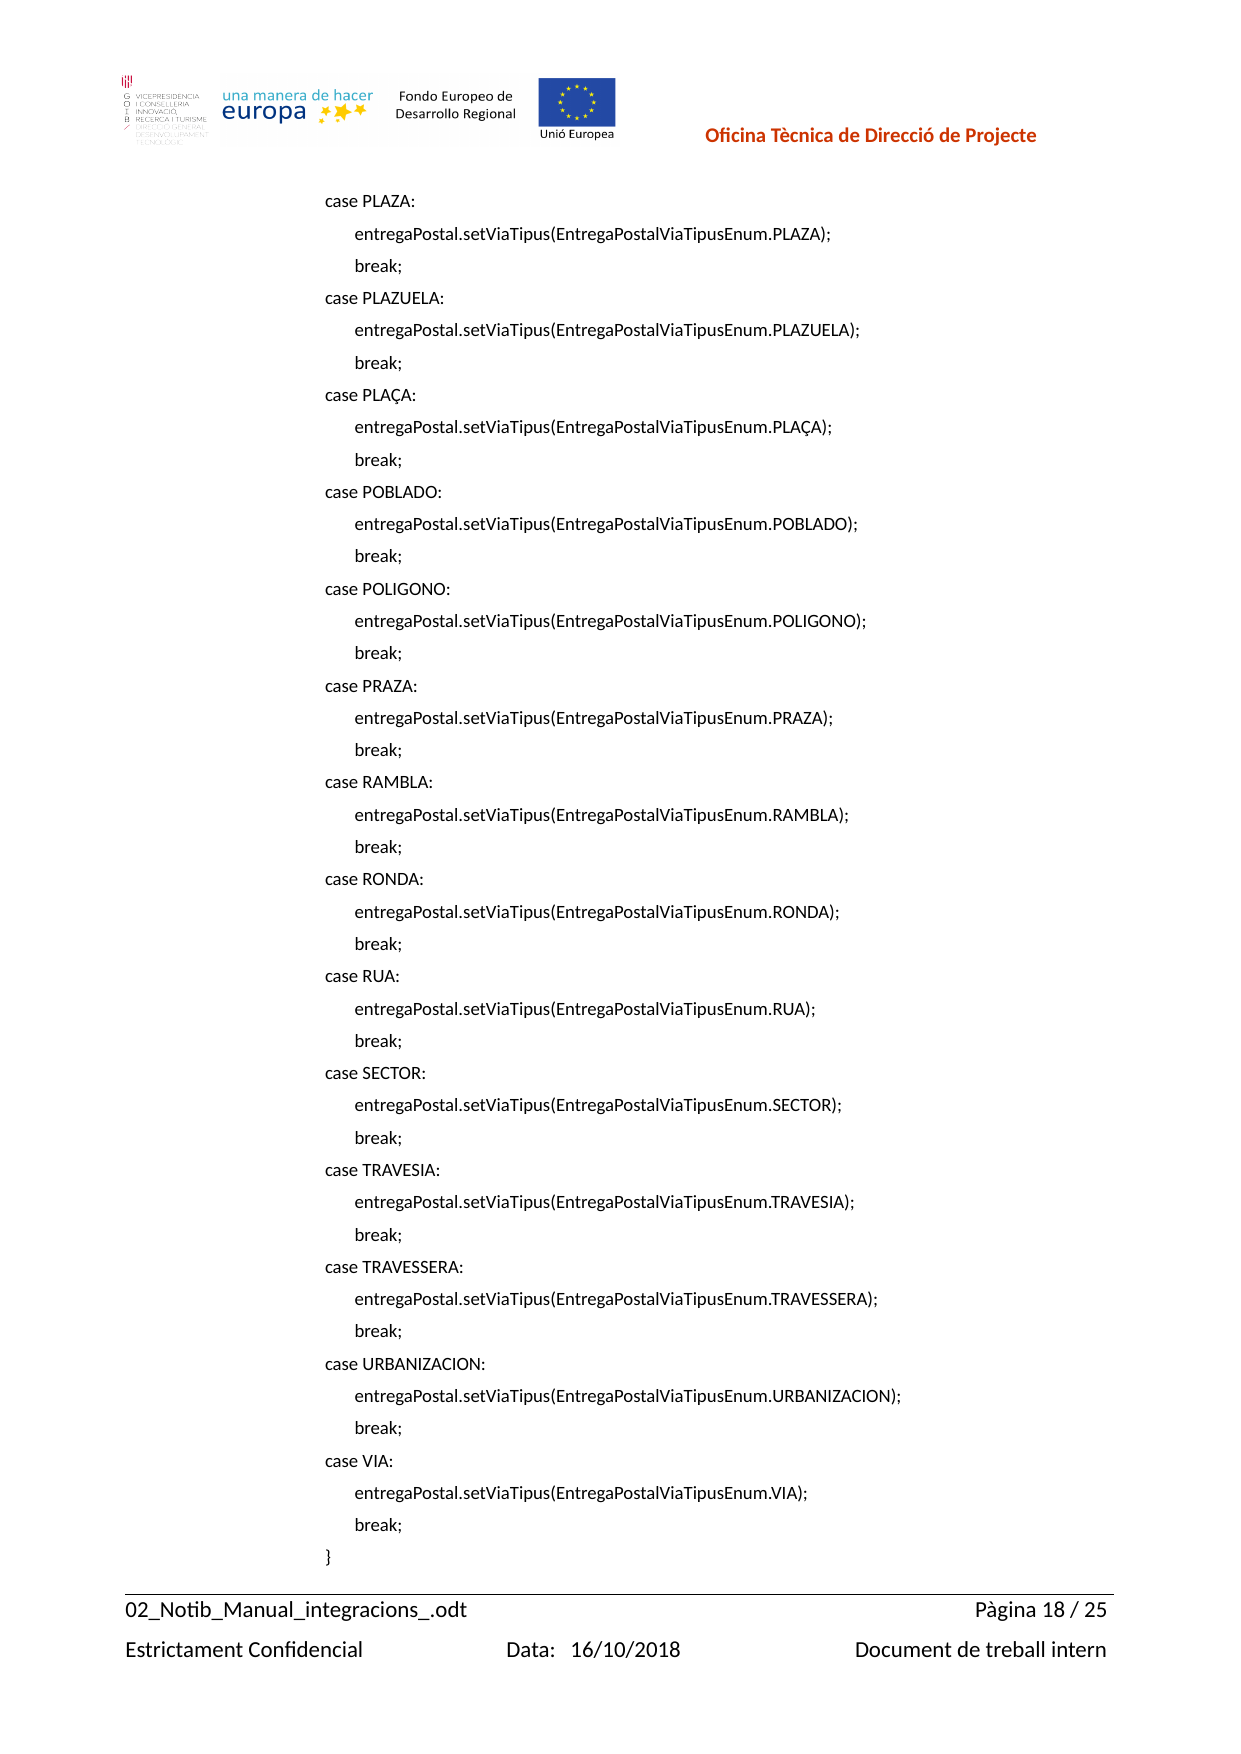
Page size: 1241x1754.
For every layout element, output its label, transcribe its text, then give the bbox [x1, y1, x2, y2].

text case PLAÇA: [118, 383, 1122, 406]
text break; [118, 448, 1122, 471]
text case PRAZA: [118, 674, 1122, 697]
text case RUA: [118, 964, 1122, 987]
text entregaPostal.setViaTipus(EntregaPostalViaTipusEnum.VIA); [118, 1481, 1122, 1504]
text entregaPostal.setViaTipus(EntregaPostalViaTipusEnum.PRAZA); [118, 706, 1122, 729]
text break; [118, 1320, 1122, 1343]
text case VIA: [118, 1449, 1122, 1472]
text } [118, 1546, 1122, 1569]
text case TRAVESIA: [118, 1158, 1122, 1181]
text case PLAZUELA: [118, 286, 1122, 309]
text entregaPostal.setViaTipus(EntregaPostalViaTipusEnum.PLAZUELA); [118, 319, 1122, 342]
picture [118, 73, 213, 147]
text entregaPostal.setViaTipus(EntregaPostalViaTipusEnum.RAMBLA); [118, 803, 1122, 826]
text entregaPostal.setViaTipus(EntregaPostalViaTipusEnum.PLAÇA); [118, 416, 1122, 438]
text entregaPostal.setViaTipus(EntregaPostalViaTipusEnum.POBLADO); [118, 512, 1122, 535]
text entregaPostal.setViaTipus(EntregaPostalViaTipusEnum.RUA); [118, 997, 1122, 1020]
text case SECTOR: [118, 1061, 1122, 1084]
text case PLAZA: [118, 189, 1122, 212]
text entregaPostal.setViaTipus(EntregaPostalViaTipusEnum.URBANIZACION); [118, 1384, 1122, 1407]
text break; [118, 738, 1122, 761]
text case POBLADO: [118, 480, 1122, 503]
text entregaPostal.setViaTipus(EntregaPostalViaTipusEnum.TRAVESSERA); [118, 1287, 1122, 1310]
text case RONDA: [118, 868, 1122, 891]
text case URBANIZACION: [118, 1352, 1122, 1375]
text break; [118, 1417, 1122, 1439]
text break; [118, 932, 1122, 955]
picture [219, 73, 621, 147]
text break; [118, 254, 1122, 277]
text case POLIGONO: [118, 577, 1122, 600]
text break; [118, 642, 1122, 664]
text case RAMBLA: [118, 771, 1122, 794]
text break; [118, 545, 1122, 568]
text break; [118, 351, 1122, 374]
text break; [118, 1029, 1122, 1052]
text entregaPostal.setViaTipus(EntregaPostalViaTipusEnum.TRAVESIA); [118, 1191, 1122, 1213]
text case TRAVESSERA: [118, 1255, 1122, 1278]
text entregaPostal.setViaTipus(EntregaPostalViaTipusEnum.PLAZA); [118, 222, 1122, 245]
text entregaPostal.setViaTipus(EntregaPostalViaTipusEnum.POLIGONO); [118, 609, 1122, 632]
text break; [118, 835, 1122, 858]
text entregaPostal.setViaTipus(EntregaPostalViaTipusEnum.RONDA); [118, 900, 1122, 923]
text break; [118, 1126, 1122, 1149]
text entregaPostal.setViaTipus(EntregaPostalViaTipusEnum.SECTOR); [118, 1094, 1122, 1117]
text break; [118, 1223, 1122, 1246]
text break; [118, 1513, 1122, 1536]
